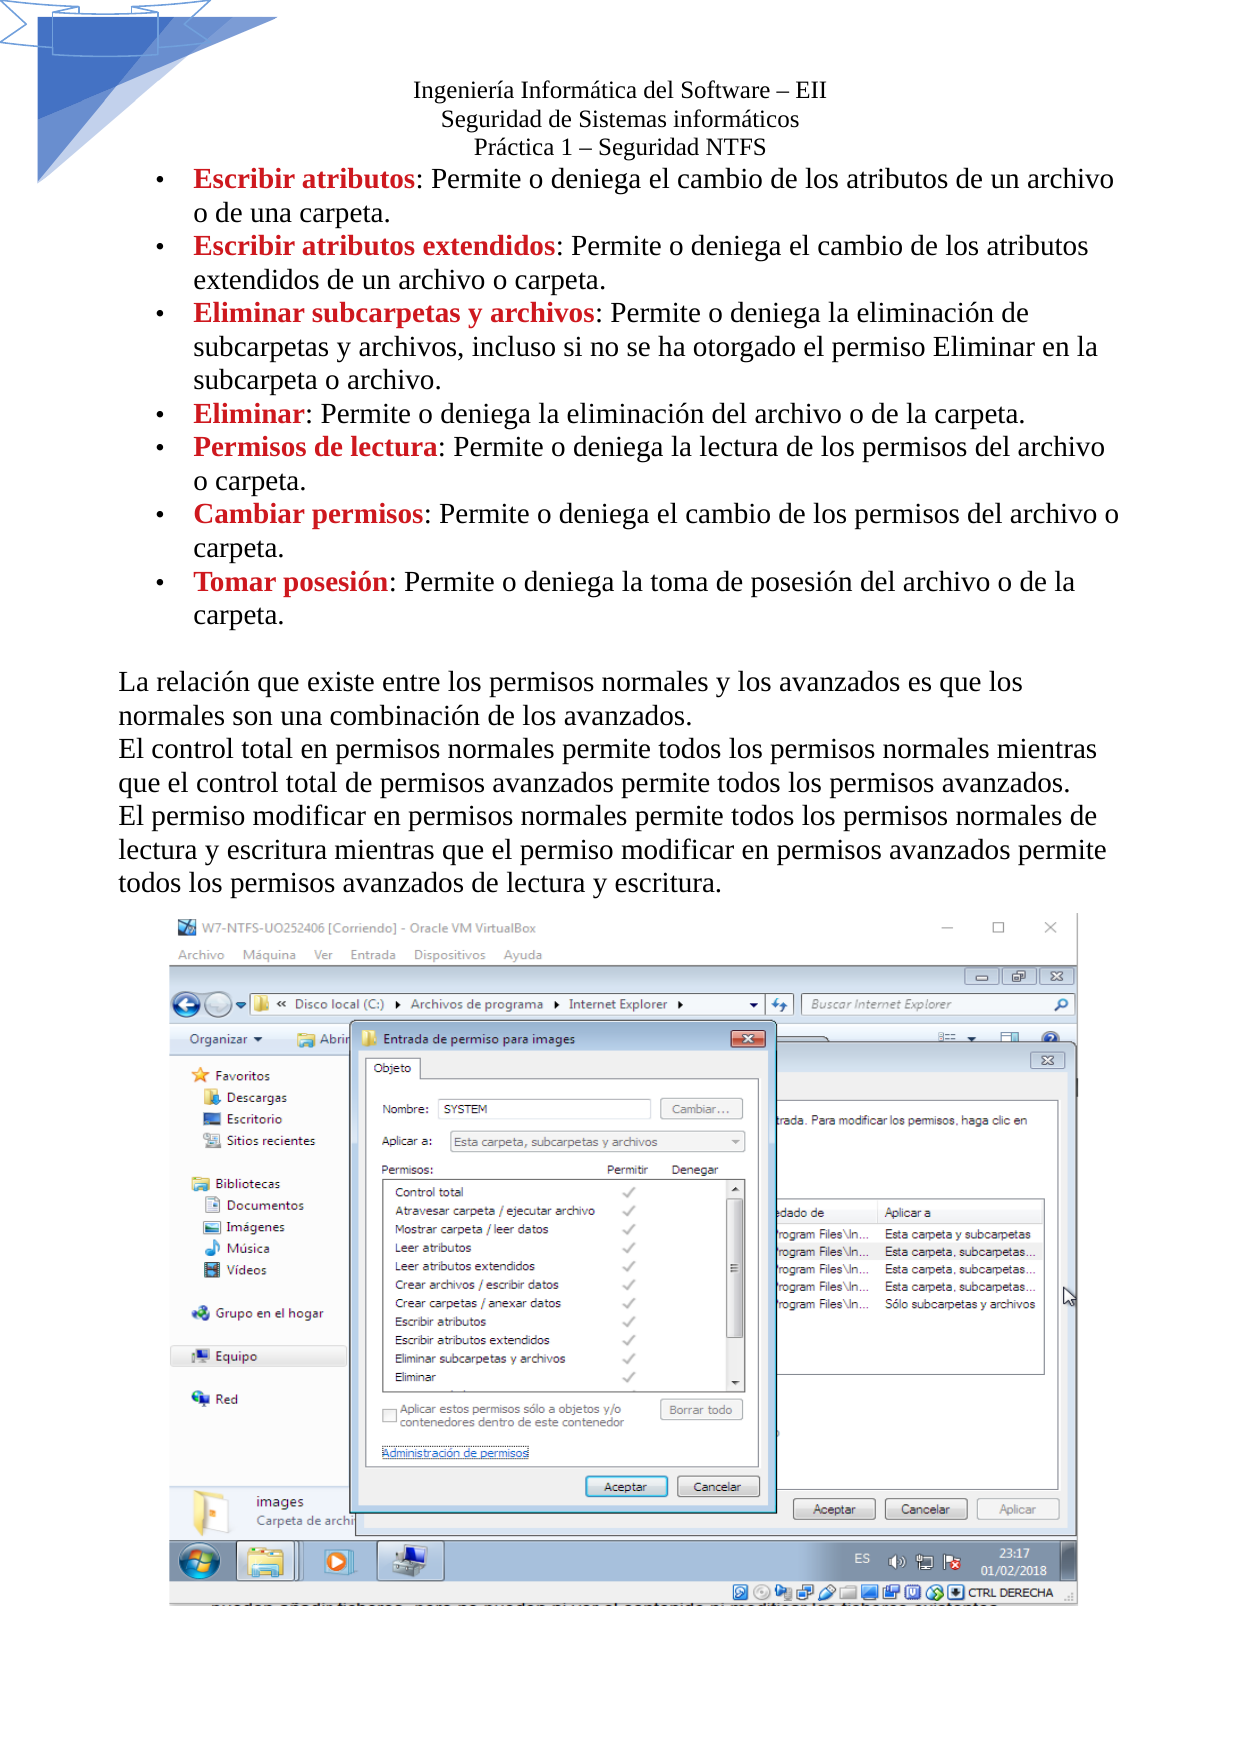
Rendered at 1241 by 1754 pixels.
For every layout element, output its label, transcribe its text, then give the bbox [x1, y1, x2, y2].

list Eliminar subcarpetas y archivos: Permite o deniega la eliminación de subcarpetas y archivos, incluso si no se ha otorgado el permiso Eliminar en la subcarpeta o archivo. [156, 295, 1122, 396]
list Cambiar permisos: Permite o deniega el cambio de los permisos del archivo o carpeta. [156, 497, 1122, 564]
list Permisos de lectura: Permite o deniega la lectura de los permisos del archivo o carpeta. [156, 429, 1122, 497]
text El permiso modificar en permisos normales permite todos los permisos normales de lectura y escritura mientras que el permiso modificar en permisos avanzados permite todos los permisos avanzados de lectura y escritura. [118, 798, 1122, 899]
text La relación que existe entre los permisos normales y los avanzados es que los normales son una combinación de los avanzados. [118, 664, 1122, 731]
text El control total en permisos normales permite todos los permisos normales mientras que el control total de permisos avanzados permite todos los permisos avanzados. [118, 731, 1122, 798]
list Eliminar: Permite o deniega la eliminación del archivo o de la carpeta. [156, 396, 1122, 429]
list Escribir atributos extendidos: Permite o deniega el cambio de los atributos extendidos de un archivo o carpeta. [156, 228, 1122, 295]
list Tomar posesión: Permite o deniega la toma de posesión del archivo o de la carpeta. [156, 564, 1122, 631]
list Escribir atributos: Permite o deniega el cambio de los atributos de un archivo o de una carpeta. [156, 161, 1122, 228]
